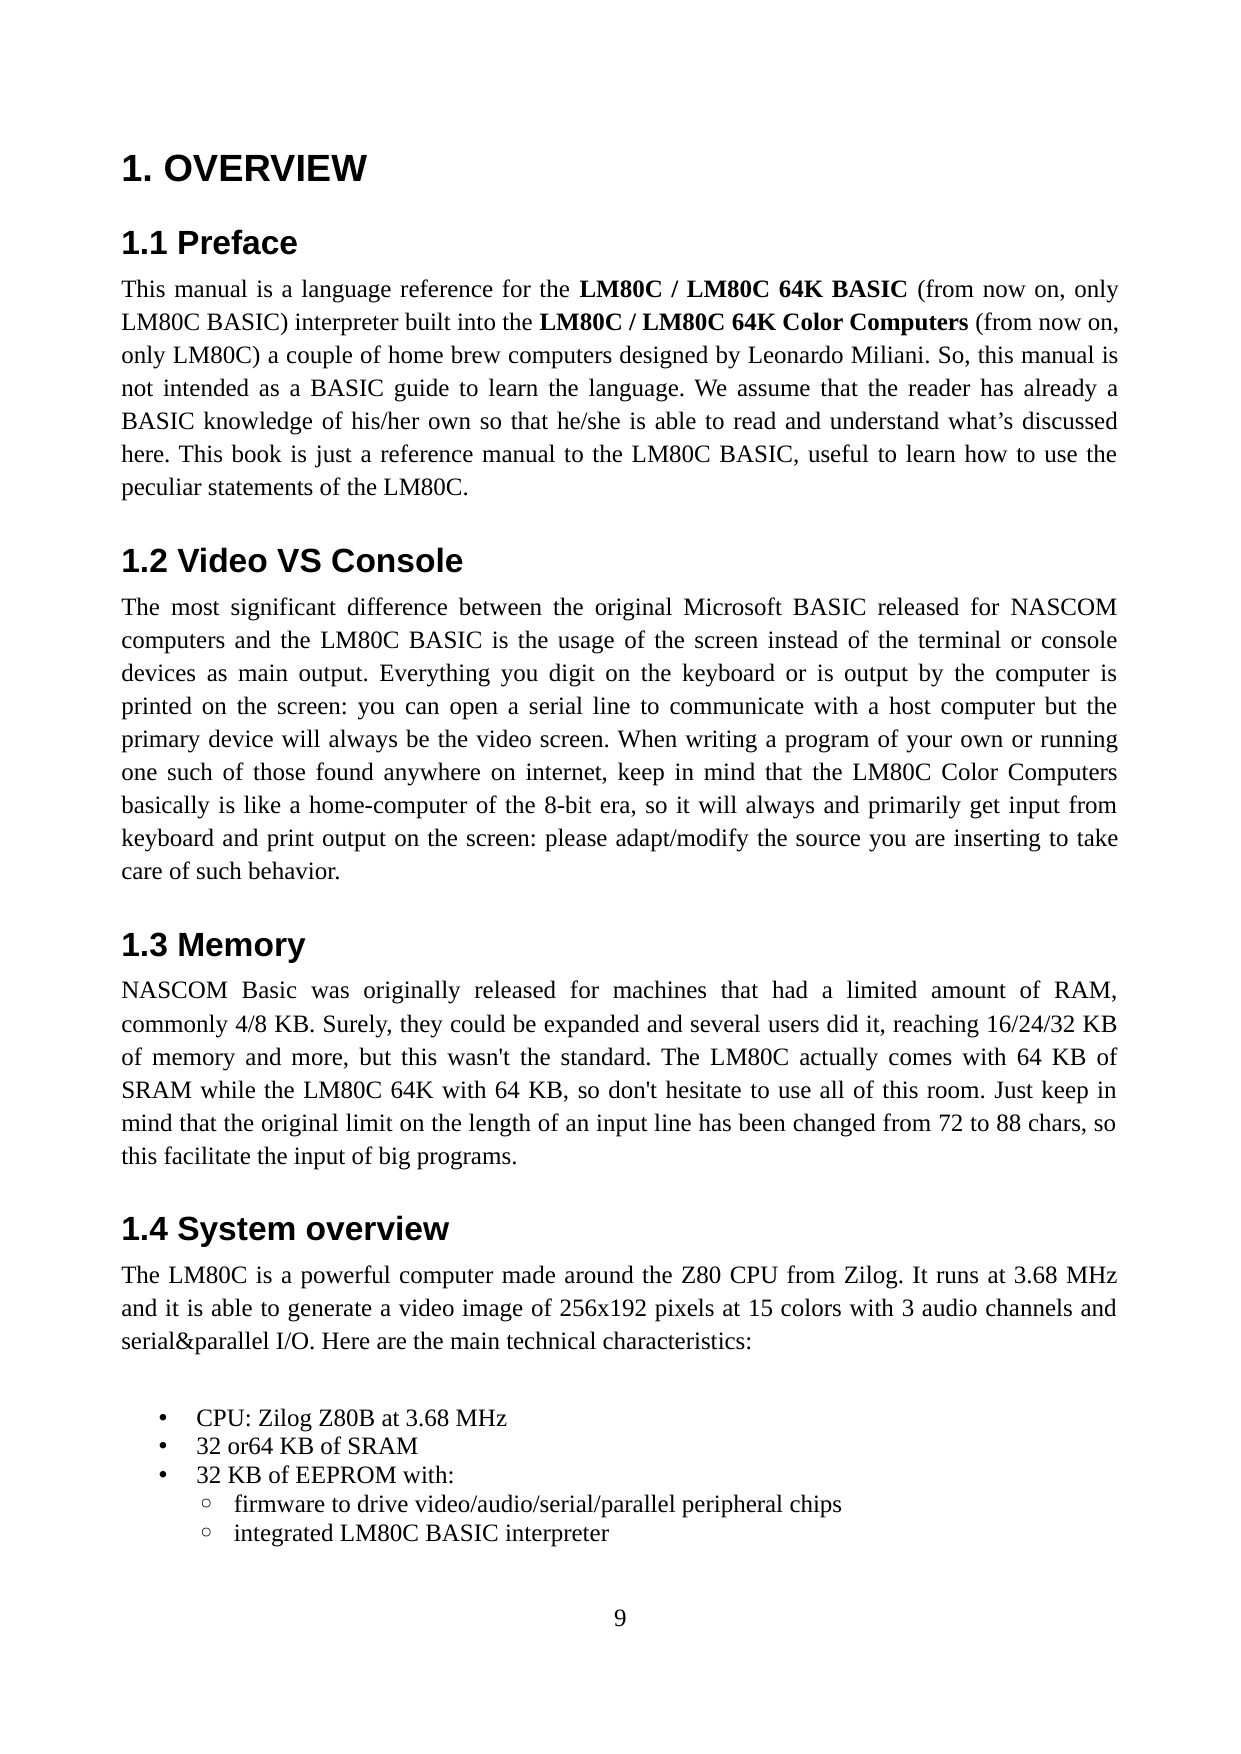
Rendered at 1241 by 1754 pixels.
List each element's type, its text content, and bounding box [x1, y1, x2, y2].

list 32 KB of EEPROM with: [158, 1460, 1119, 1489]
list CPU: Zilog Z80B at 3.68 MHz [158, 1403, 1119, 1431]
subtitle 1.2 Video VS Console [121, 541, 1119, 579]
subtitle 1.1 Preface [121, 223, 1119, 262]
text The most significant difference between the original Microsoft BASIC released for NASCOM computers and the LM80C BASIC is the usage of the screen instead of the terminal or console devices as main output. Everything you digit on the keyboard or is output by the computer is printed on the screen: you can open a serial line to communicate with a host computer but the primary device will always be the video screen. When writing a program of your own or running one such of those found anywhere on internet, keep in mind that the LM80C Color Computers basically is like a home-computer of the 8-bit era, so it will always and primarily get input from keyboard and print output on the screen: please adapt/modify the source you are inserting to take care of such behavior. [121, 592, 1119, 885]
subtitle 1. OVERVIEW [121, 146, 1119, 190]
subtitle 1.4 System overview [121, 1209, 1119, 1248]
list integrated LM80C BASIC interpreter [196, 1518, 1119, 1546]
text The LM80C is a powerful computer made around the Z80 CPU from Zilog. It runs at 3.68 MHz and it is able to generate a video image of 256x192 pixels at 15 colors with 3 audio channels and serial&parallel I/O. Here are the main technical characteristics: [121, 1260, 1119, 1355]
text This manual is a language reference for the LM80C / LM80C 64K BASIC (from now on, only LM80C BASIC) interpreter built into the LM80C / LM80C 64K Color Computers (from now on, only LM80C) a couple of home brew computers designed by Leonardo Miliani. So, this manual is not intended as a BASIC guide to learn the language. We assume that the reader has already a BASIC knowledge of his/her own so that he/she is able to read and understand what’s discussed here. This book is just a reference manual to the LM80C BASIC, useful to learn how to use the peculiar statements of the LM80C. [121, 274, 1119, 501]
list firmware to drive video/audio/serial/parallel peripheral chips [196, 1489, 1119, 1518]
subtitle 1.3 Memory [121, 924, 1119, 963]
text NASCOM Basic was originally released for machines that had a limited amount of RAM, commonly 4/8 KB. Surely, they could be expanded and several users did it, reaching 16/24/32 KB of memory and more, but this wasn't the standard. The LM80C actually comes with 64 KB of SRAM while the LM80C 64K with 64 KB, so don't hesitate to use all of this room. Just keep in mind that the original limit on the length of an input line has been changed from 72 to 88 chars, so this facilitate the input of big programs. [121, 976, 1119, 1169]
list 32 or64 KB of SRAM [158, 1431, 1119, 1460]
